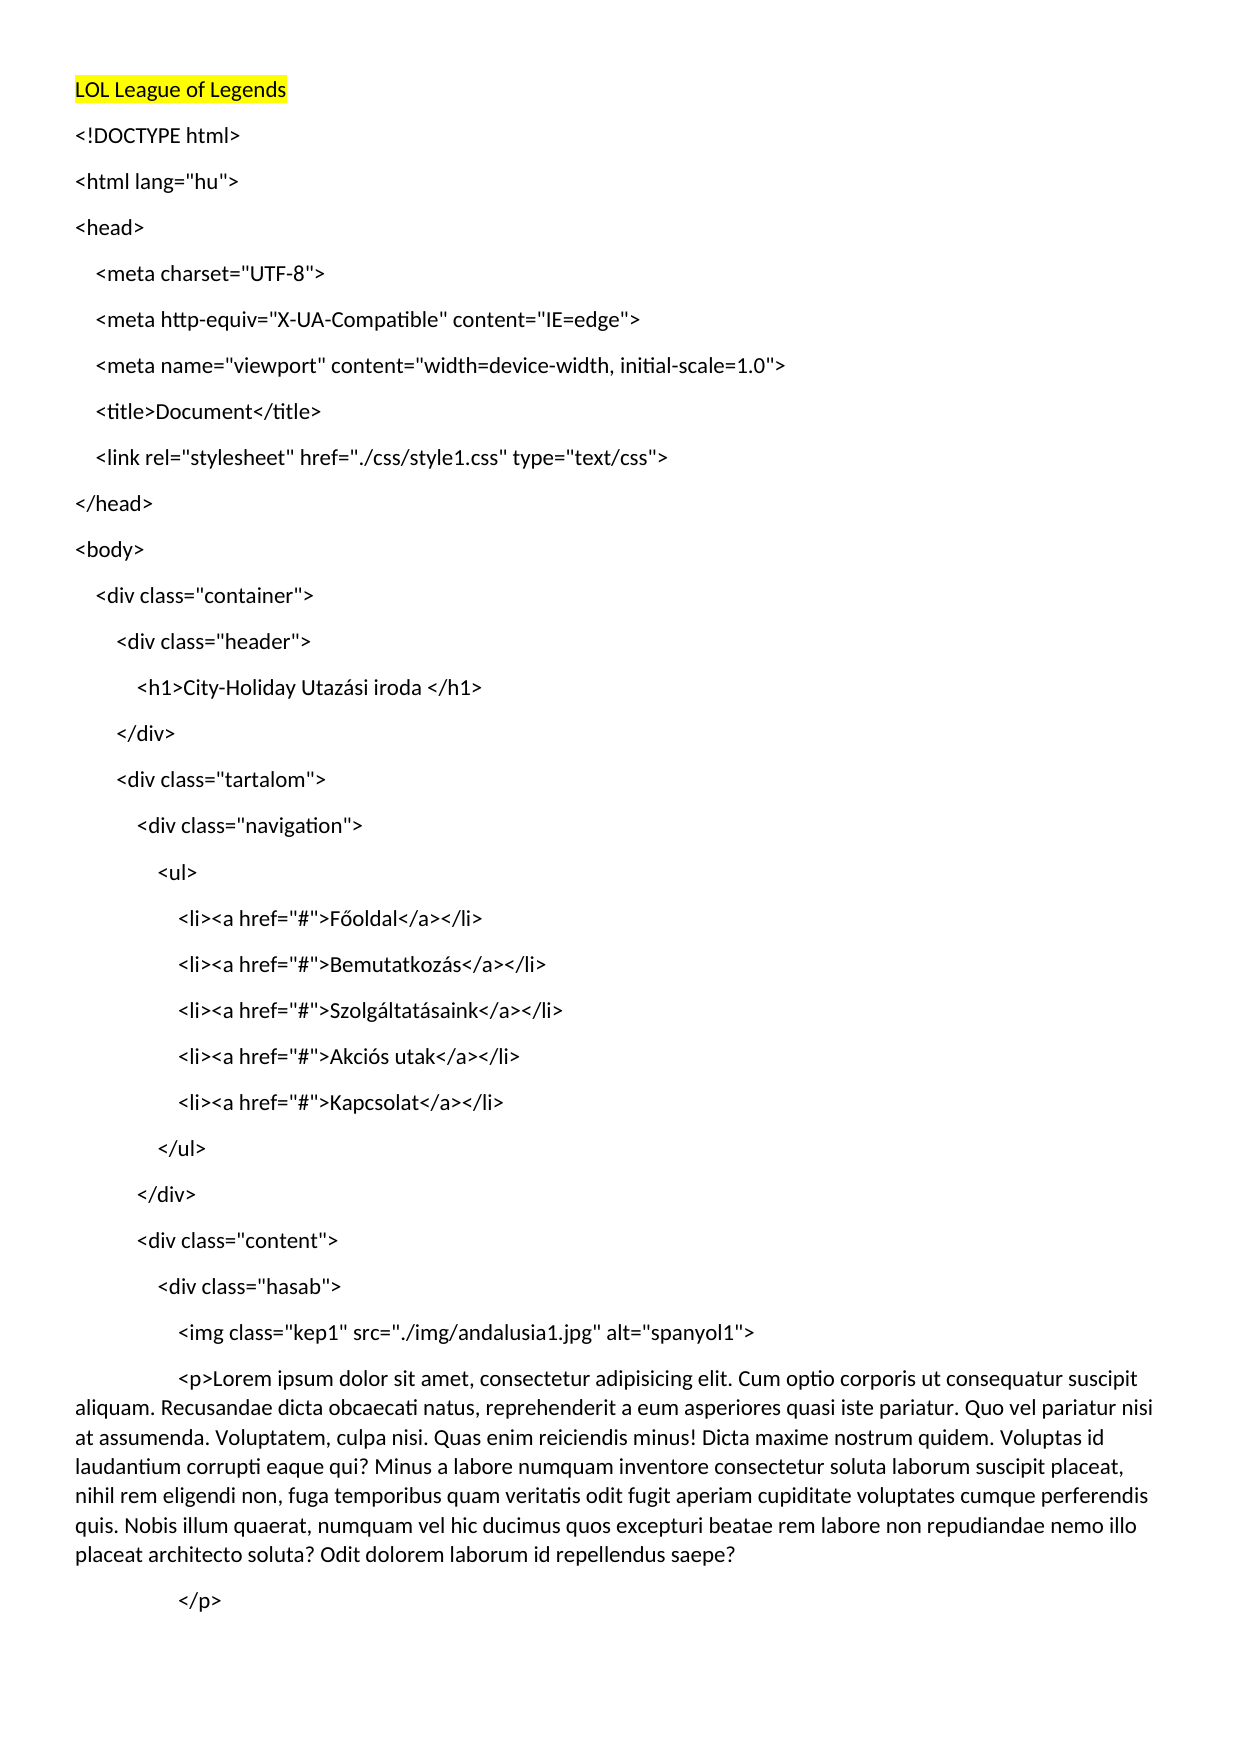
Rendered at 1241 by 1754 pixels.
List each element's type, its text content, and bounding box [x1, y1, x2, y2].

text </div> [75, 719, 1165, 748]
text </ul> [75, 1134, 1165, 1162]
text <li><a href="#">Főoldal</a></li> [75, 904, 1165, 932]
text <div class="hasab"> [75, 1272, 1165, 1300]
text <meta name="viewport" content="width=device-width, initial-scale=1.0"> [75, 351, 1165, 379]
text <li><a href="#">Akciós utak</a></li> [75, 1042, 1165, 1070]
text <meta http-equiv="X-UA-Compatible" content="IE=edge"> [75, 305, 1165, 333]
text LOL League of Legends [75, 75, 1165, 103]
text <li><a href="#">Szolgáltatásaink</a></li> [75, 996, 1165, 1024]
text <title>Document</title> [75, 397, 1165, 425]
text <div class="header"> [75, 627, 1165, 656]
text <ul> [75, 858, 1165, 886]
text <html lang="hu"> [75, 167, 1165, 195]
text </div> [75, 1180, 1165, 1208]
text <li><a href="#">Bemutatkozás</a></li> [75, 950, 1165, 978]
text <head> [75, 213, 1165, 241]
text <div class="tartalom"> [75, 766, 1165, 794]
text <meta charset="UTF-8"> [75, 259, 1165, 287]
text <p>Lorem ipsum dolor sit amet, consectetur adipisicing elit. Cum optio corporis ut consequatur suscipit aliquam. Recusandae dicta obcaecati natus, reprehenderit a eum asperiores quasi iste pariatur. Quo vel pariatur nisi at assumenda. Voluptatem, culpa nisi. Quas enim reiciendis minus! Dicta maxime nostrum quidem. Voluptas id laudantium corrupti eaque qui? Minus a labore numquam inventore consectetur soluta laborum suscipit placeat, nihil rem eligendi non, fuga temporibus quam veritatis odit fugit aperiam cupiditate voluptates cumque perferendis quis. Nobis illum quaerat, numquam vel hic ducimus quos excepturi beatae rem labore non repudiandae nemo illo placeat architecto soluta? Odit dolorem laborum id repellendus saepe? [75, 1364, 1165, 1568]
text <img class="kep1" src="./img/andalusia1.jpg" alt="spanyol1"> [75, 1318, 1165, 1346]
text <!DOCTYPE html> [75, 121, 1165, 149]
text <li><a href="#">Kapcsolat</a></li> [75, 1088, 1165, 1116]
text </head> [75, 489, 1165, 517]
text <link rel="stylesheet" href="./css/style1.css" type="text/css"> [75, 443, 1165, 471]
text <body> [75, 535, 1165, 563]
text <div class="navigation"> [75, 812, 1165, 840]
text <div class="container"> [75, 581, 1165, 609]
text </p> [75, 1586, 1165, 1614]
text <div class="content"> [75, 1226, 1165, 1254]
text <h1>City-Holiday Utazási iroda </h1> [75, 673, 1165, 702]
